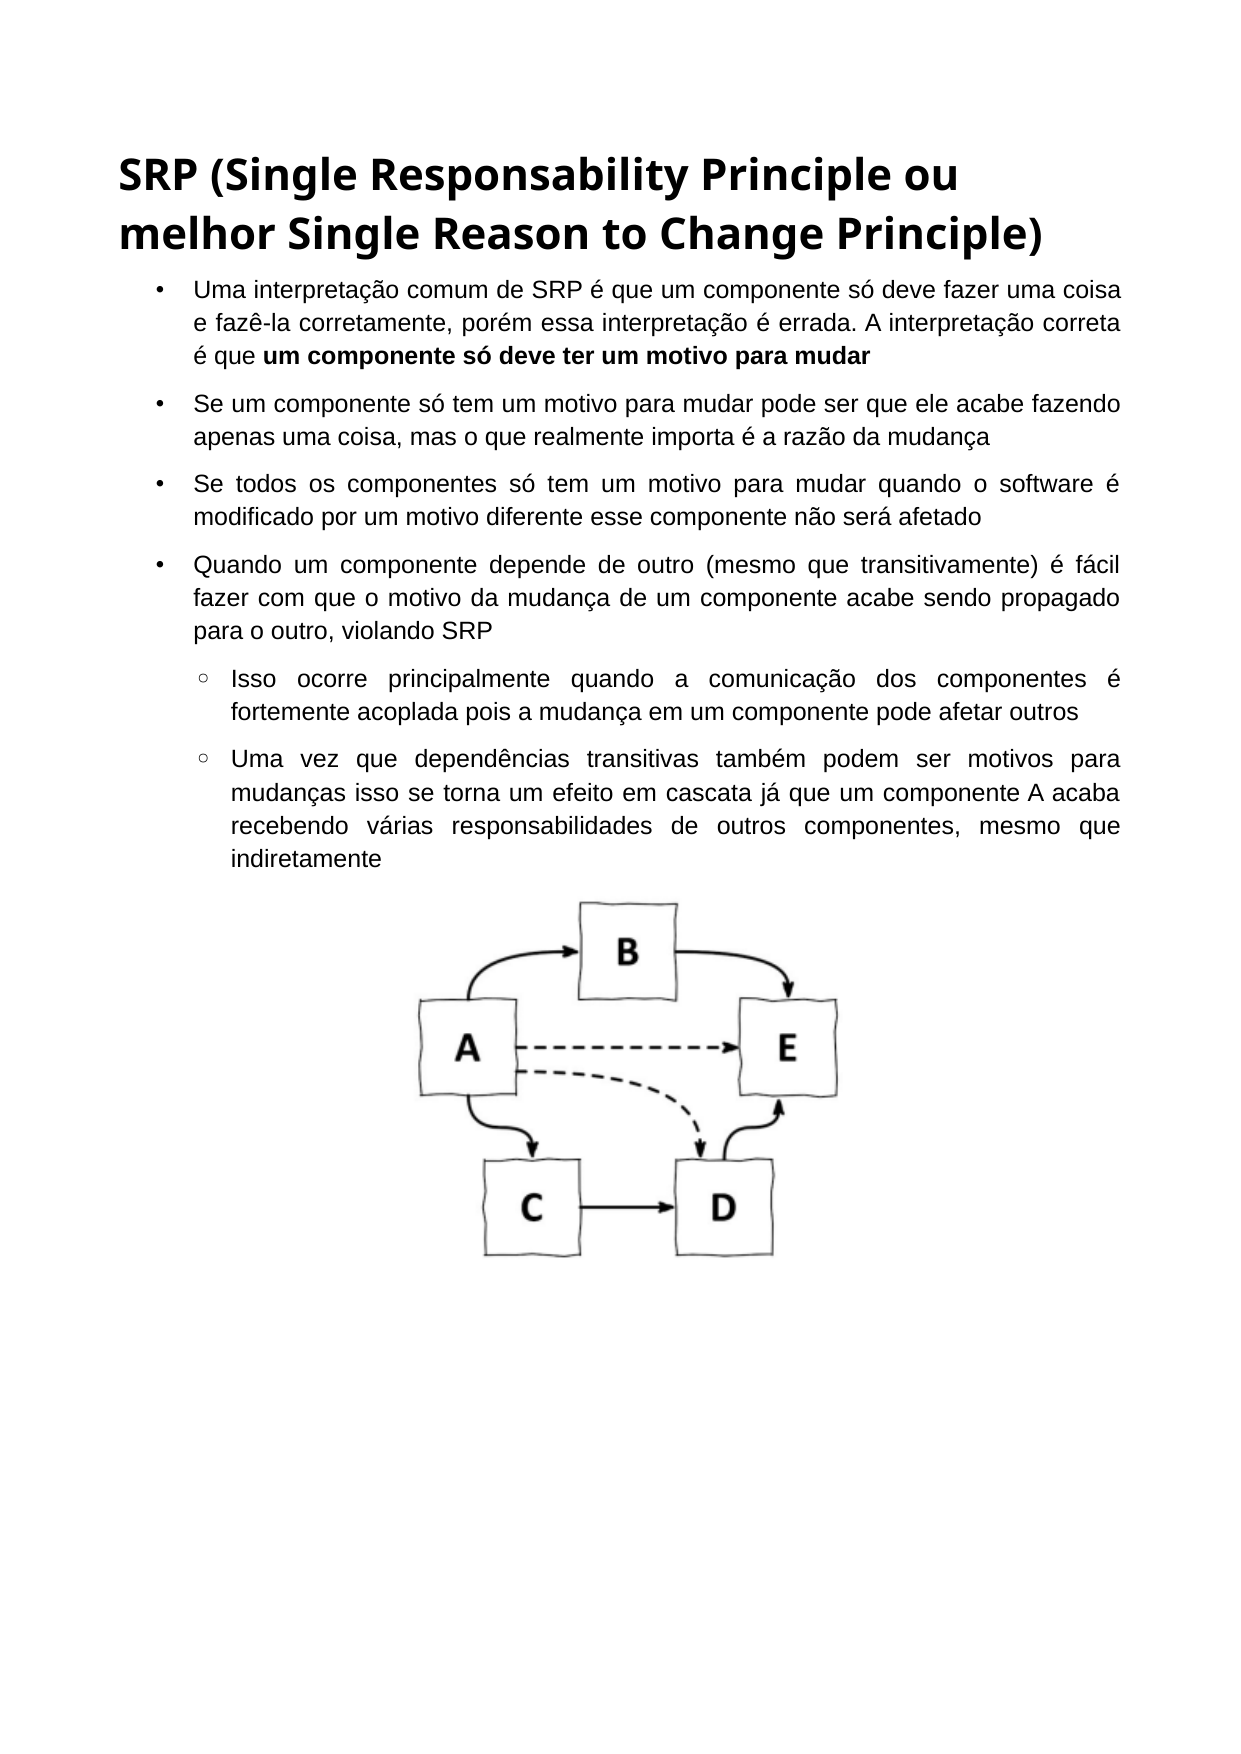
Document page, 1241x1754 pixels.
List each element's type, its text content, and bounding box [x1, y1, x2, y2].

subtitle SRP (Single Responsability Principle ou melhor Single Reason to Change Principle) [118, 143, 1122, 262]
picture [356, 891, 885, 1278]
list Uma vez que dependências transitivas também podem ser motivos para mudanças isso se torna um efeito em cascata já que um componente A acaba recebendo várias responsabilidades de outros componentes, mesmo que indiretamente [193, 744, 1122, 872]
list Quando um componente depende de outro (mesmo que transitivamente) é fácil fazer com que o motivo da mudança de um componente acabe sendo propagado para o outro, violando SRP [156, 550, 1122, 645]
list Se todos os componentes só tem um motivo para mudar quando o software é modificado por um motivo diferente esse componente não será afetado [156, 469, 1122, 531]
list Se um componente só tem um motivo para mudar pode ser que ele acabe fazendo apenas uma coisa, mas o que realmente importa é a razão da mudança [156, 388, 1122, 450]
list Isso ocorre principalmente quando a comunicação dos componentes é fortemente acoplada pois a mudança em um componente pode afetar outros [193, 664, 1122, 726]
list Uma interpretação comum de SRP é que um componente só deve fazer uma coisa e fazê-la corretamente, porém essa interpretação é errada. A interpretação correta é que um componente só deve ter um motivo para mudar [156, 275, 1122, 370]
